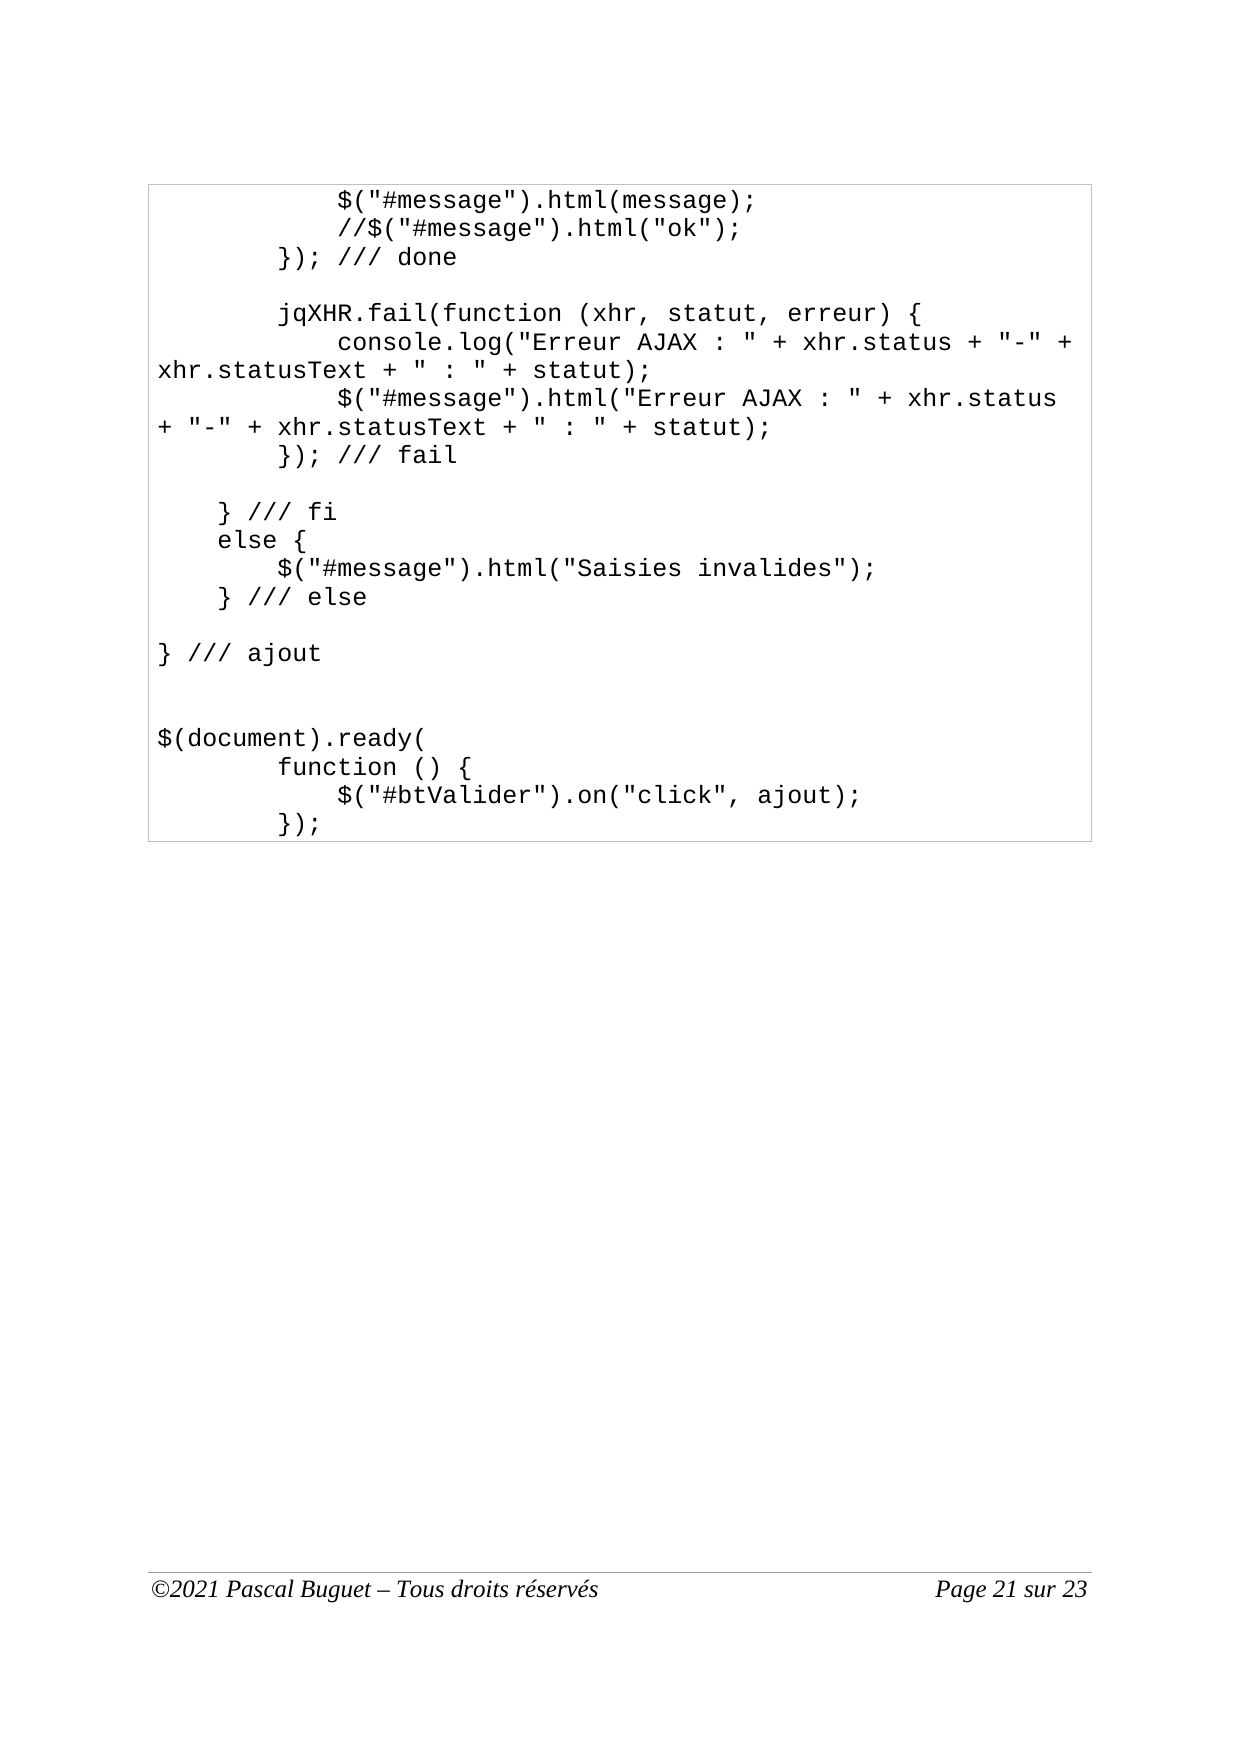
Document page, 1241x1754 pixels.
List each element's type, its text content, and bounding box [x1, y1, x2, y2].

text function () { [149, 751, 1091, 779]
text $("#message").html(message); [149, 185, 1091, 213]
text //$("#message").html("ok"); [149, 213, 1091, 241]
text } /// fi [149, 496, 1091, 524]
text else { [149, 524, 1091, 553]
text $("#message").html("Saisies invalides"); [149, 553, 1091, 581]
text } /// else [149, 581, 1091, 612]
text }); [149, 808, 1091, 841]
text $(document).ready( [149, 723, 1091, 751]
text } /// ajout [149, 638, 1091, 669]
text $("#message").html("Erreur AJAX : " + xhr.status + "-" + xhr.statusText + " : " + statut); [149, 383, 1091, 439]
text jqXHR.fail(function (xhr, statut, erreur) { [149, 298, 1091, 326]
text }); /// done [149, 241, 1091, 272]
text console.log("Erreur AJAX : " + xhr.status + "-" + xhr.statusText + " : " + statut); [149, 326, 1091, 383]
text }); /// fail [149, 439, 1091, 471]
text $("#btValider").on("click", ajout); [149, 779, 1091, 808]
